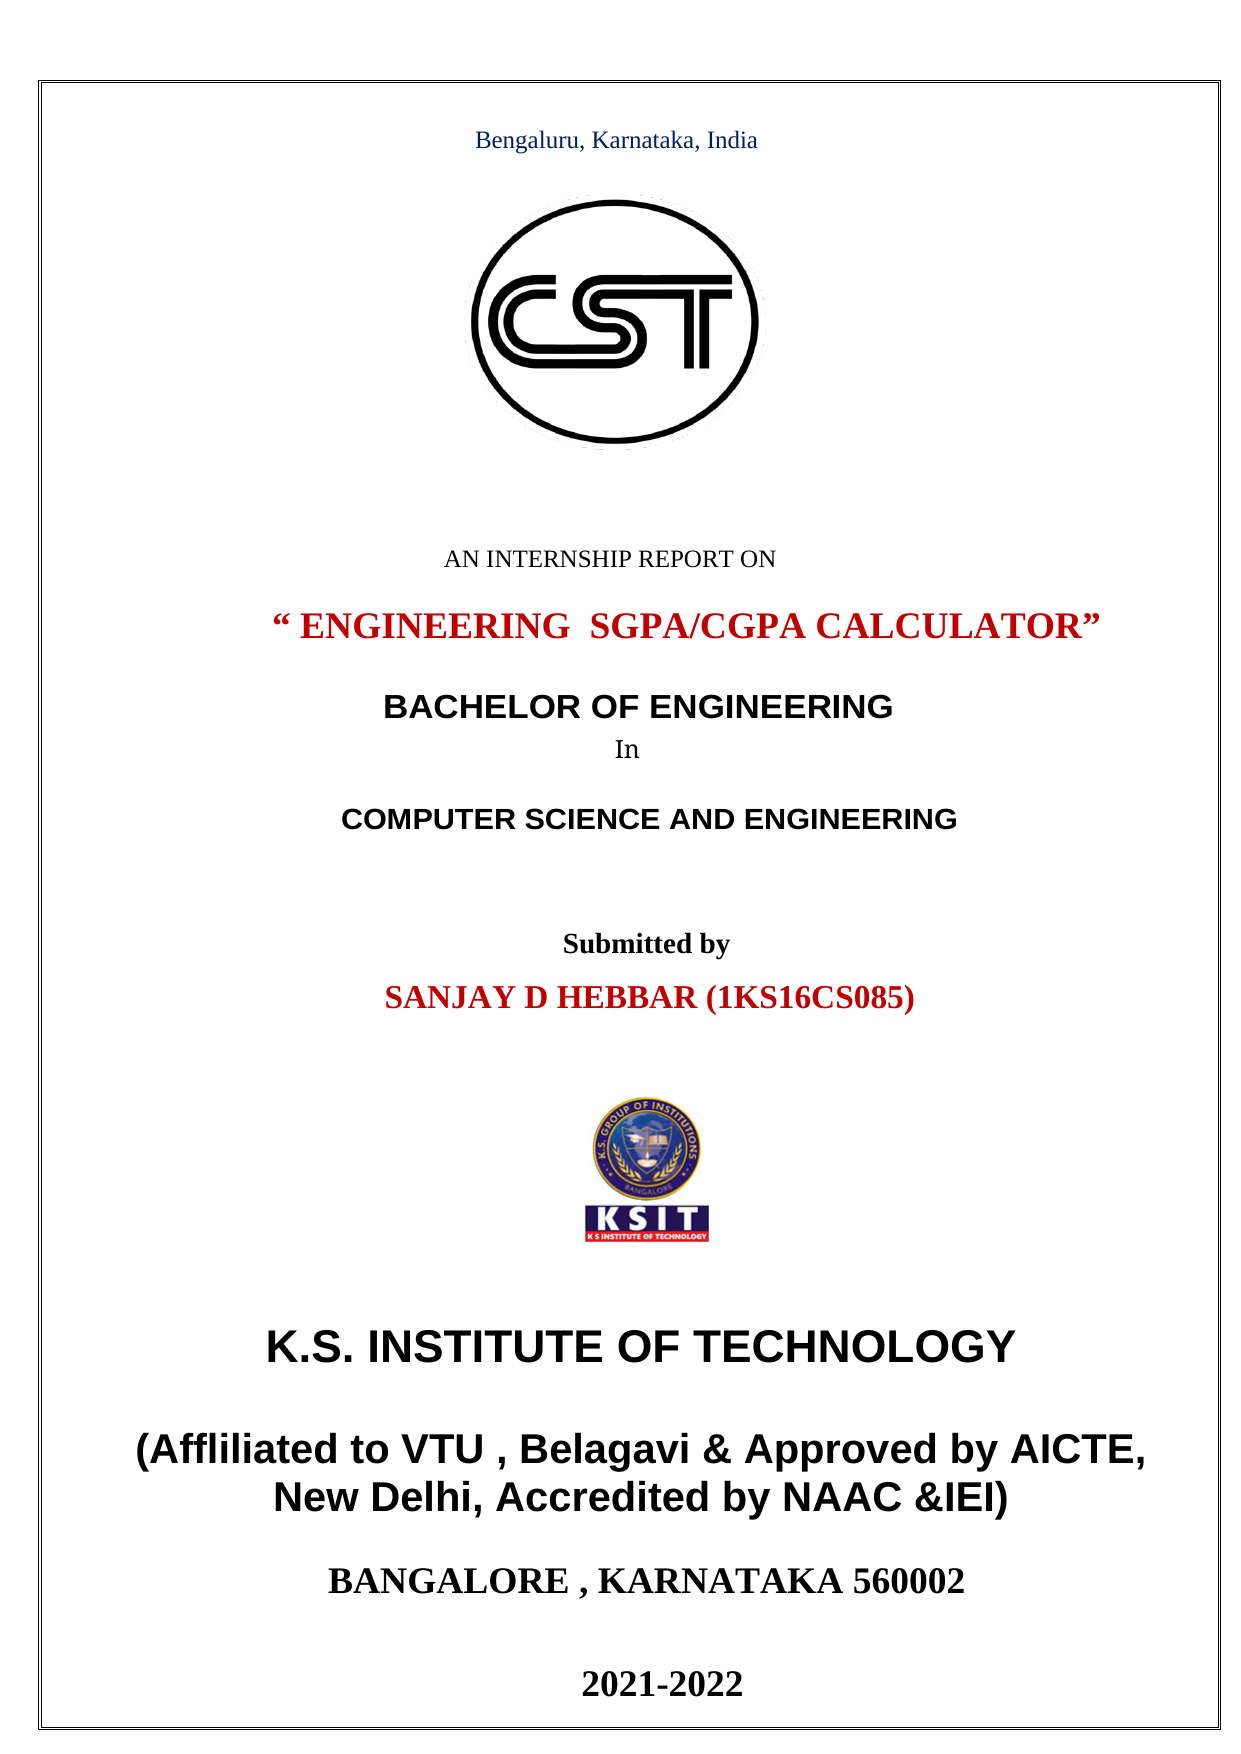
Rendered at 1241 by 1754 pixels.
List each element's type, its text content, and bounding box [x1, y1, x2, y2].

picture [569, 1090, 724, 1244]
title (Affliliated to VTU , Belagavi & Approved by AICTE, New Delhi, Accredited by NAAC &IEI) [93, 1372, 1188, 1521]
text 2021-2022 [93, 1661, 1161, 1704]
subtitle COMPUTER SCIENCE AND ENGINEERING [93, 802, 1206, 836]
title K.S. INSTITUTE OF TECHNOLOGY [93, 1319, 1188, 1372]
text AN INTERNSHIP REPORT ON [37, 544, 797, 573]
picture [463, 194, 766, 450]
text Bengaluru, Karnataka, India [475, 125, 1213, 154]
subtitle BACHELOR OF ENGINEERING [93, 687, 1184, 726]
subtitle Submitted by [93, 926, 1199, 959]
subtitle SANJAY D HEBBAR (1KS16CS085) [93, 977, 1199, 1016]
text In [93, 736, 1161, 764]
text “ ENGINEERING SGPA/CGPA CALCULATOR” [37, 603, 1213, 646]
text BANGALORE , KARNATAKA 560002 [93, 1558, 1161, 1602]
